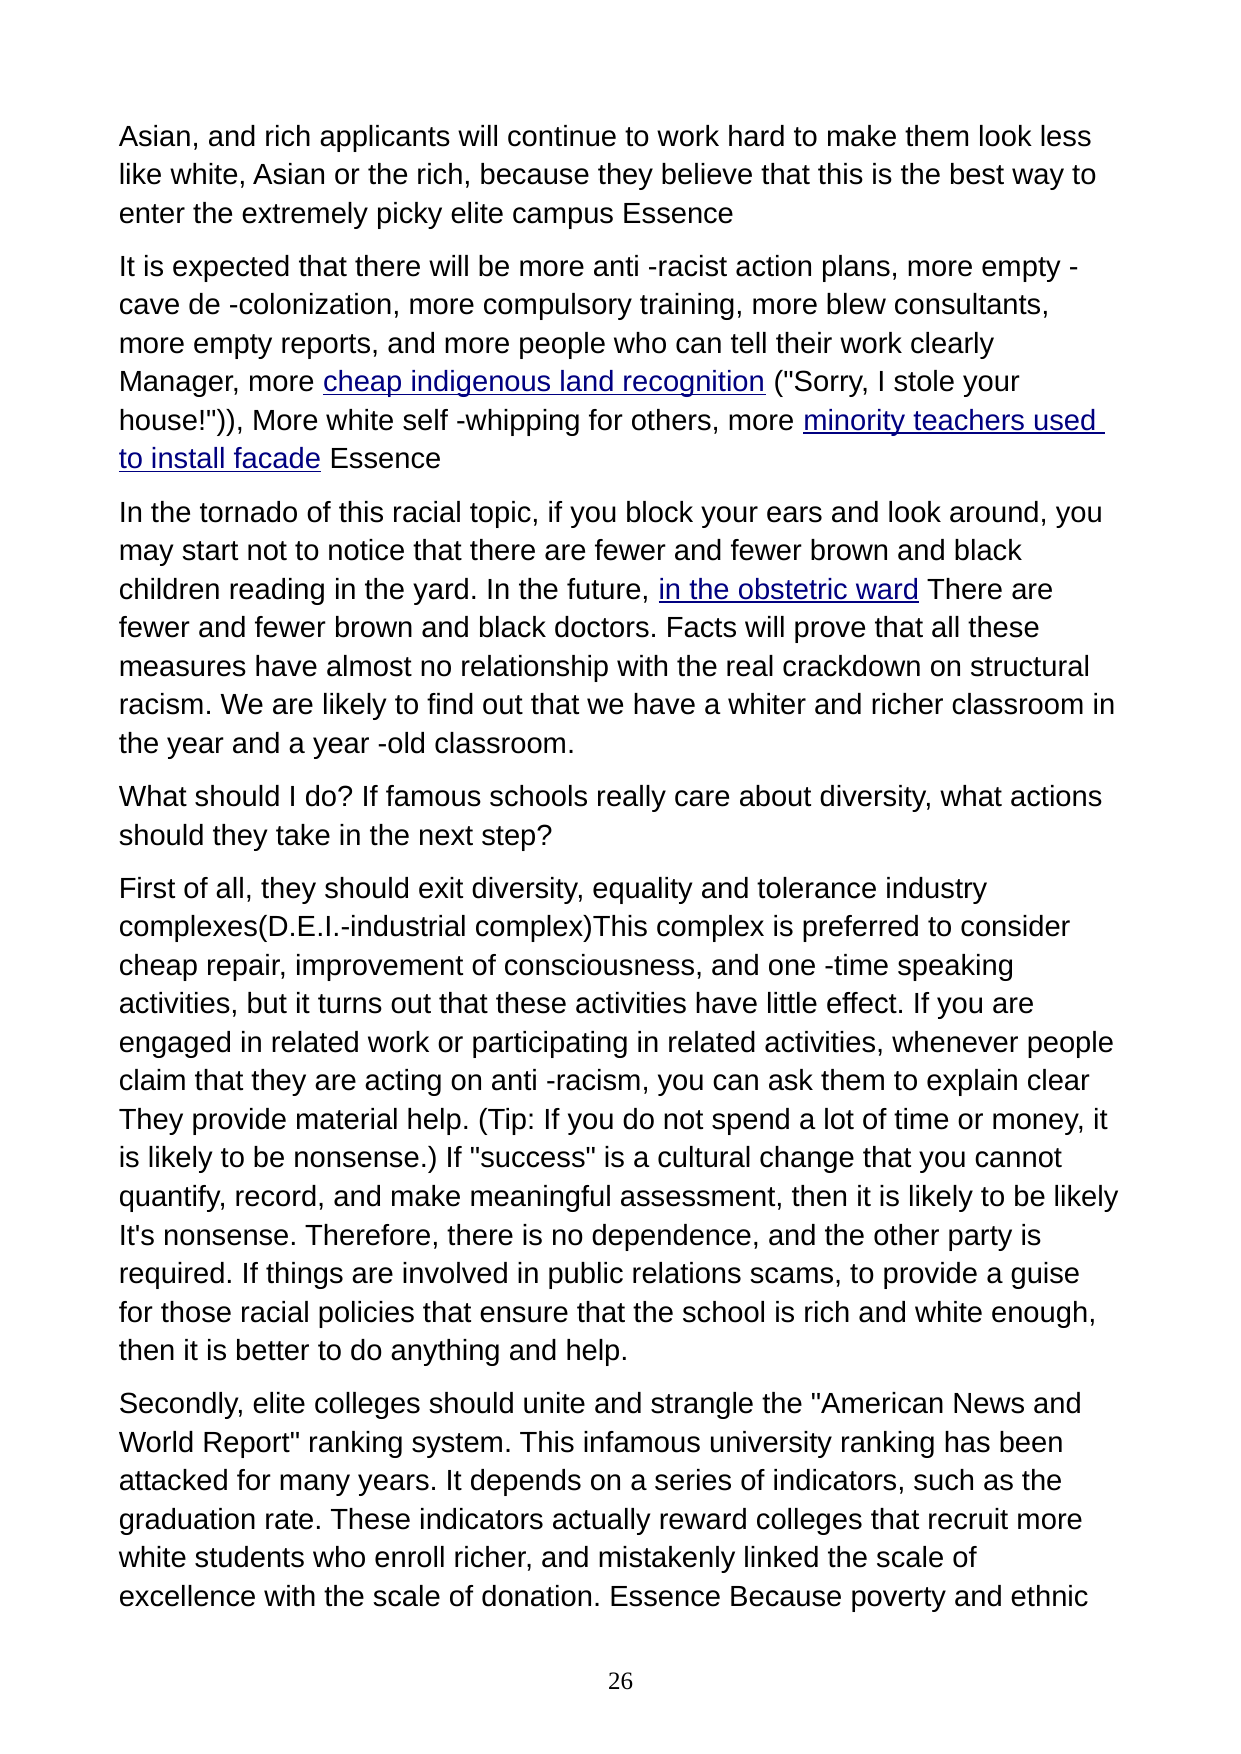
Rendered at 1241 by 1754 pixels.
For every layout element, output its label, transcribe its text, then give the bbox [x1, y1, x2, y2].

text What should I do? If famous schools really care about diversity, what actions should they take in the next step? [118, 779, 1122, 851]
text Secondly, elite colleges should unite and strangle the "American News and World Report" ranking system. This infamous university ranking has been attacked for many years. It depends on a series of indicators, such as the graduation rate. These indicators actually reward colleges that recruit more white students who enroll richer, and mistakenly linked the scale of excellence with the scale of donation. Essence Because poverty and ethnic [118, 1386, 1122, 1612]
text It is expected that there will be more anti -racist action plans, more empty -cave de -colonization, more compulsory training, more blew consultants, more empty reports, and more people who can tell their work clearly Manager, more cheap indigenous land recognition ("Sorry, I stole your house!")), More white self -whipping for others, more minority teachers used to install facade Essence [118, 249, 1122, 475]
text First of all, they should exit diversity, equality and tolerance industry complexes(D.E.I.-industrial complex)This complex is preferred to consider cheap repair, improvement of consciousness, and one -time speaking activities, but it turns out that these activities have little effect. If you are engaged in related work or participating in related activities, whenever people claim that they are acting on anti -racism, you can ask them to explain clear They provide material help. (Tip: If you do not spend a lot of time or money, it is likely to be nonsense.) If "success" is a cultural change that you cannot quantify, record, and make meaningful assessment, then it is likely to be likely It's nonsense. Therefore, there is no dependence, and the other party is required. If things are involved in public relations scams, to provide a guise for those racial policies that ensure that the school is rich and white enough, then it is better to do anything and help. [118, 871, 1122, 1367]
text Asian, and rich applicants will continue to work hard to make them look less like white, Asian or the rich, because they believe that this is the best way to enter the extremely picky elite campus Essence [118, 118, 1122, 229]
text In the tornado of this racial topic, if you block your ears and look around, you may start not to notice that there are fewer and fewer brown and black children reading in the yard. In the future, in the obstetric ward There are fewer and fewer brown and black doctors. Facts will prove that all these measures have almost no relationship with the real crackdown on structural racism. We are likely to find out that we have a whiter and richer classroom in the year and a year -old classroom. [118, 494, 1122, 759]
